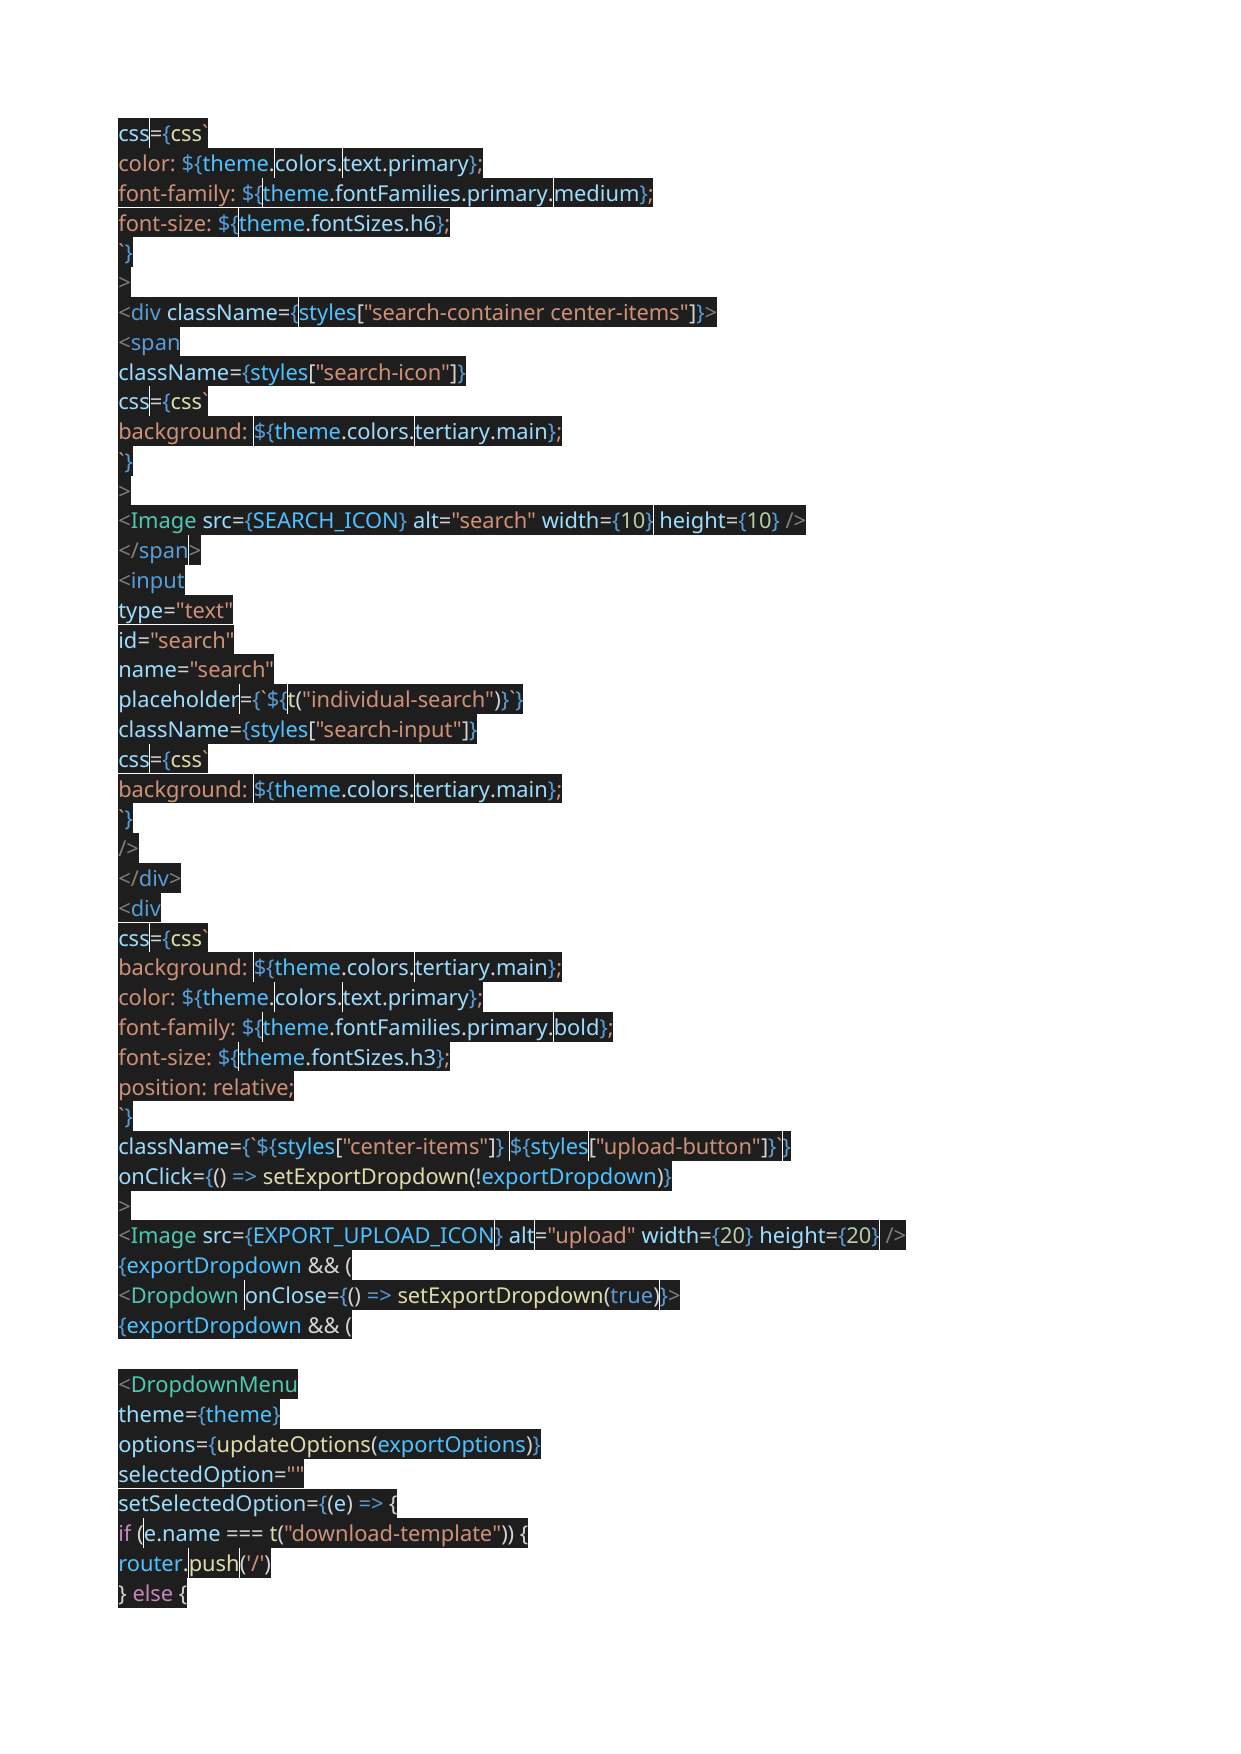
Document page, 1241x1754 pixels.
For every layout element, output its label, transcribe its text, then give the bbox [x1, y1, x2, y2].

text font-family: ${theme.fontFamilies.primary.medium}; [118, 178, 1122, 207]
text onClick={() => setExportDropdown(!exportDropdown)} [118, 1161, 1122, 1191]
text background: ${theme.colors.tertiary.main}; [118, 773, 1122, 803]
text <div className={styles["search-container center-items"]}> [118, 297, 1122, 327]
text options={updateOptions(exportOptions)} [118, 1429, 1122, 1459]
text name="search" [118, 654, 1122, 684]
text theme={theme} [118, 1399, 1122, 1429]
text css={css` [118, 386, 1122, 416]
text className={`${styles["center-items"]} ${styles["upload-button"]}`} [118, 1131, 1122, 1161]
text > [118, 267, 1122, 297]
text if (e.name === t("download-template")) { [118, 1518, 1122, 1548]
text color: ${theme.colors.text.primary}; [118, 982, 1122, 1012]
text type="text" [118, 595, 1122, 624]
text > [118, 476, 1122, 505]
text <Image src={EXPORT_UPLOAD_ICON} alt="upload" width={20} height={20} /> [118, 1220, 1122, 1250]
text </span> [118, 535, 1122, 565]
text {exportDropdown && ( [118, 1250, 1122, 1280]
text /> [118, 833, 1122, 863]
text css={css` [118, 118, 1122, 148]
text <input [118, 565, 1122, 595]
text css={css` [118, 744, 1122, 773]
text `} [118, 237, 1122, 267]
text css={css` [118, 922, 1122, 952]
text </div> [118, 863, 1122, 893]
text className={styles["search-input"]} [118, 714, 1122, 744]
text router.push('/') [118, 1548, 1122, 1578]
text } else { [118, 1578, 1122, 1608]
text `} [118, 803, 1122, 833]
text position: relative; [118, 1071, 1122, 1101]
text id="search" [118, 624, 1122, 654]
text {exportDropdown && ( [118, 1310, 1122, 1339]
text > [118, 1191, 1122, 1220]
text <DropdownMenu [118, 1369, 1122, 1399]
text background: ${theme.colors.tertiary.main}; [118, 416, 1122, 446]
text `} [118, 446, 1122, 476]
text className={styles["search-icon"]} [118, 356, 1122, 386]
text `} [118, 1101, 1122, 1131]
text <Dropdown onClose={() => setExportDropdown(true)}> [118, 1280, 1122, 1310]
text <span [118, 327, 1122, 356]
text <Image src={SEARCH_ICON} alt="search" width={10} height={10} /> [118, 505, 1122, 535]
text font-family: ${theme.fontFamilies.primary.bold}; [118, 1012, 1122, 1042]
text background: ${theme.colors.tertiary.main}; [118, 952, 1122, 982]
text setSelectedOption={(e) => { [118, 1488, 1122, 1518]
text placeholder={`${t("individual-search")}`} [118, 684, 1122, 714]
text color: ${theme.colors.text.primary}; [118, 148, 1122, 178]
text <div [118, 893, 1122, 922]
text font-size: ${theme.fontSizes.h6}; [118, 207, 1122, 237]
text selectedOption="" [118, 1459, 1122, 1488]
text font-size: ${theme.fontSizes.h3}; [118, 1042, 1122, 1071]
